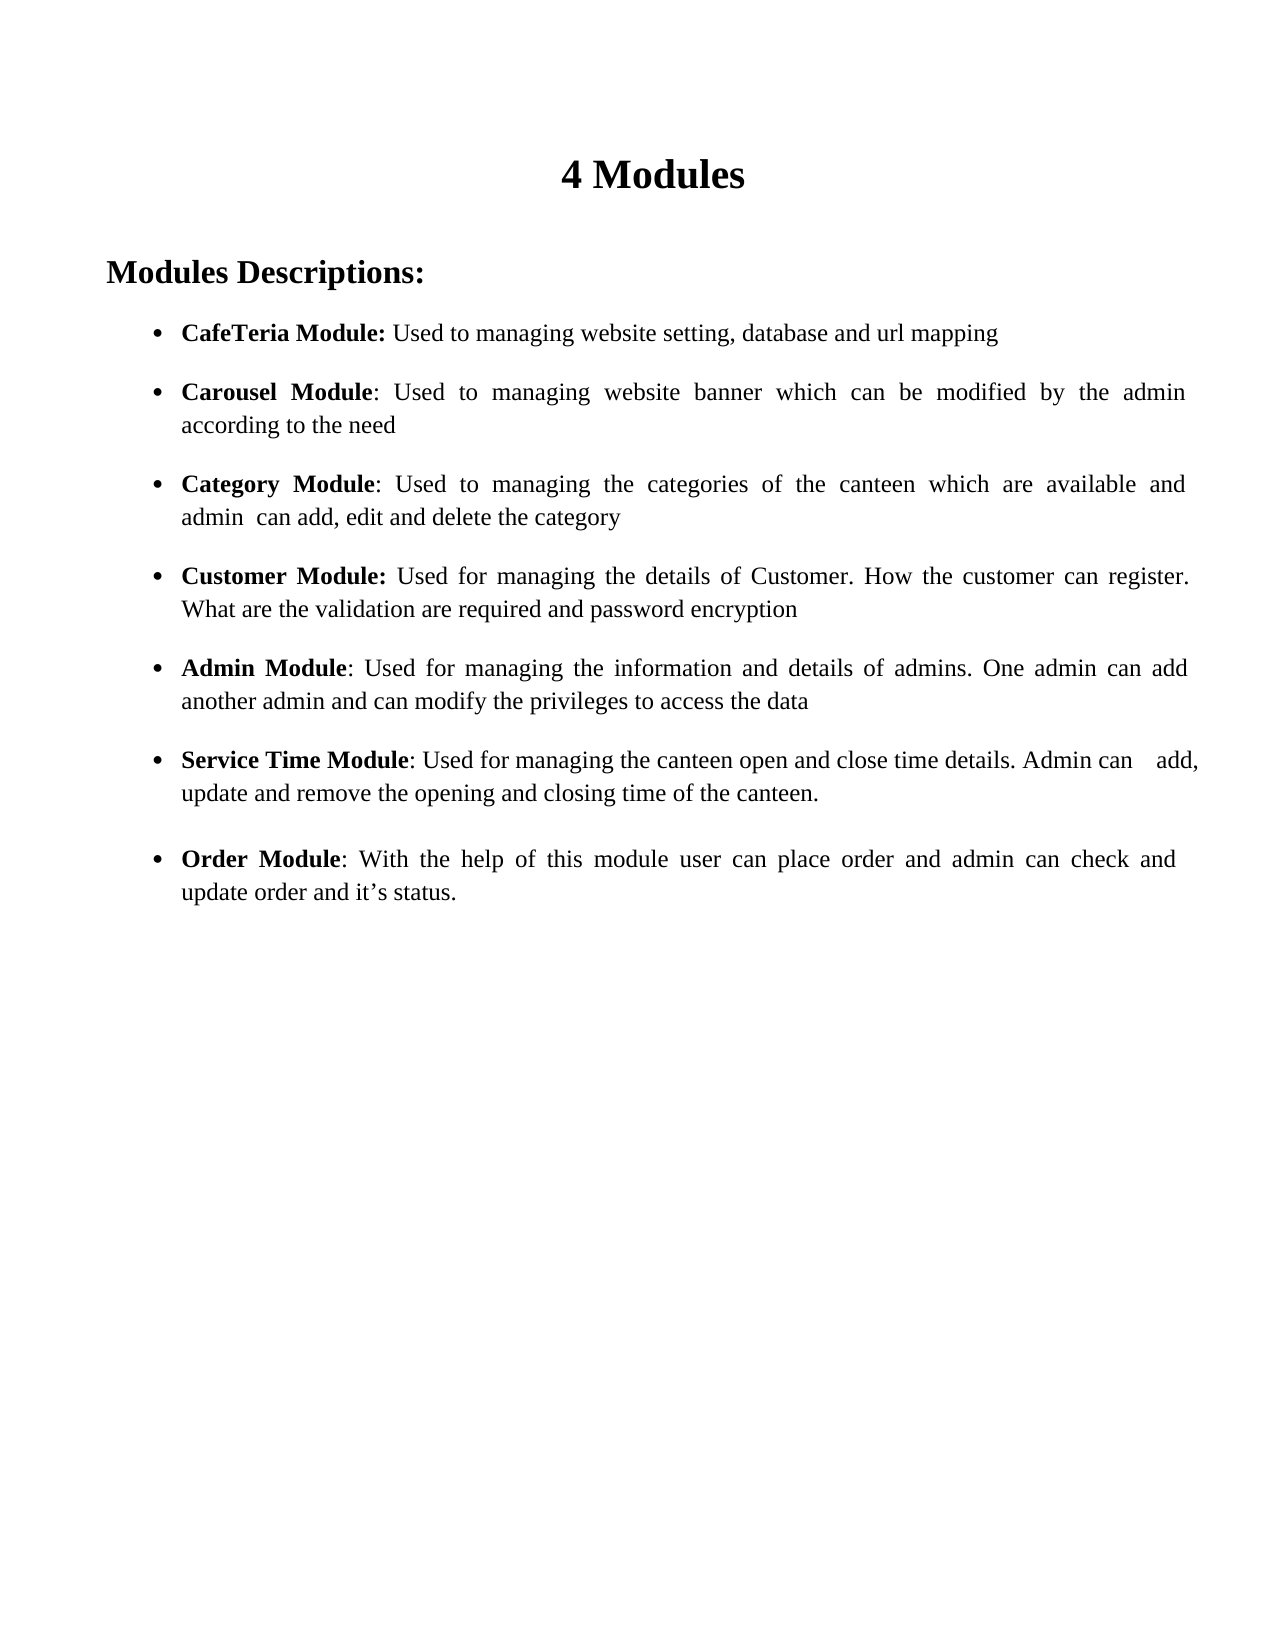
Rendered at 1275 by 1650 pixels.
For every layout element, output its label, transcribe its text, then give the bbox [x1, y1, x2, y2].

list Category Module: Used to managing the categories of the canteen which are available and admin can add, edit and delete the category [106, 469, 1200, 531]
list Admin Module: Used for managing the information and details of admins. One admin can add another admin and can modify the privileges to access the data [106, 653, 1200, 715]
list Carousel Module: Used to managing website banner which can be modified by the admin according to the need [106, 377, 1200, 439]
list Order Module: With the help of this module user can place order and admin can check and update order and it’s status. [106, 844, 1200, 906]
list Service Time Module: Used for managing the canteen open and close time details. Admin can add, update and remove the opening and closing time of the canteen. [106, 745, 1200, 807]
text 4 Modules [106, 150, 1200, 198]
list CafeTeria Module: Used to managing website setting, database and url mapping [106, 318, 1200, 347]
text Modules Descriptions: [106, 252, 1200, 290]
list Customer Module: Used for managing the details of Customer. How the customer can register. What are the validation are required and password encryption [106, 561, 1200, 623]
